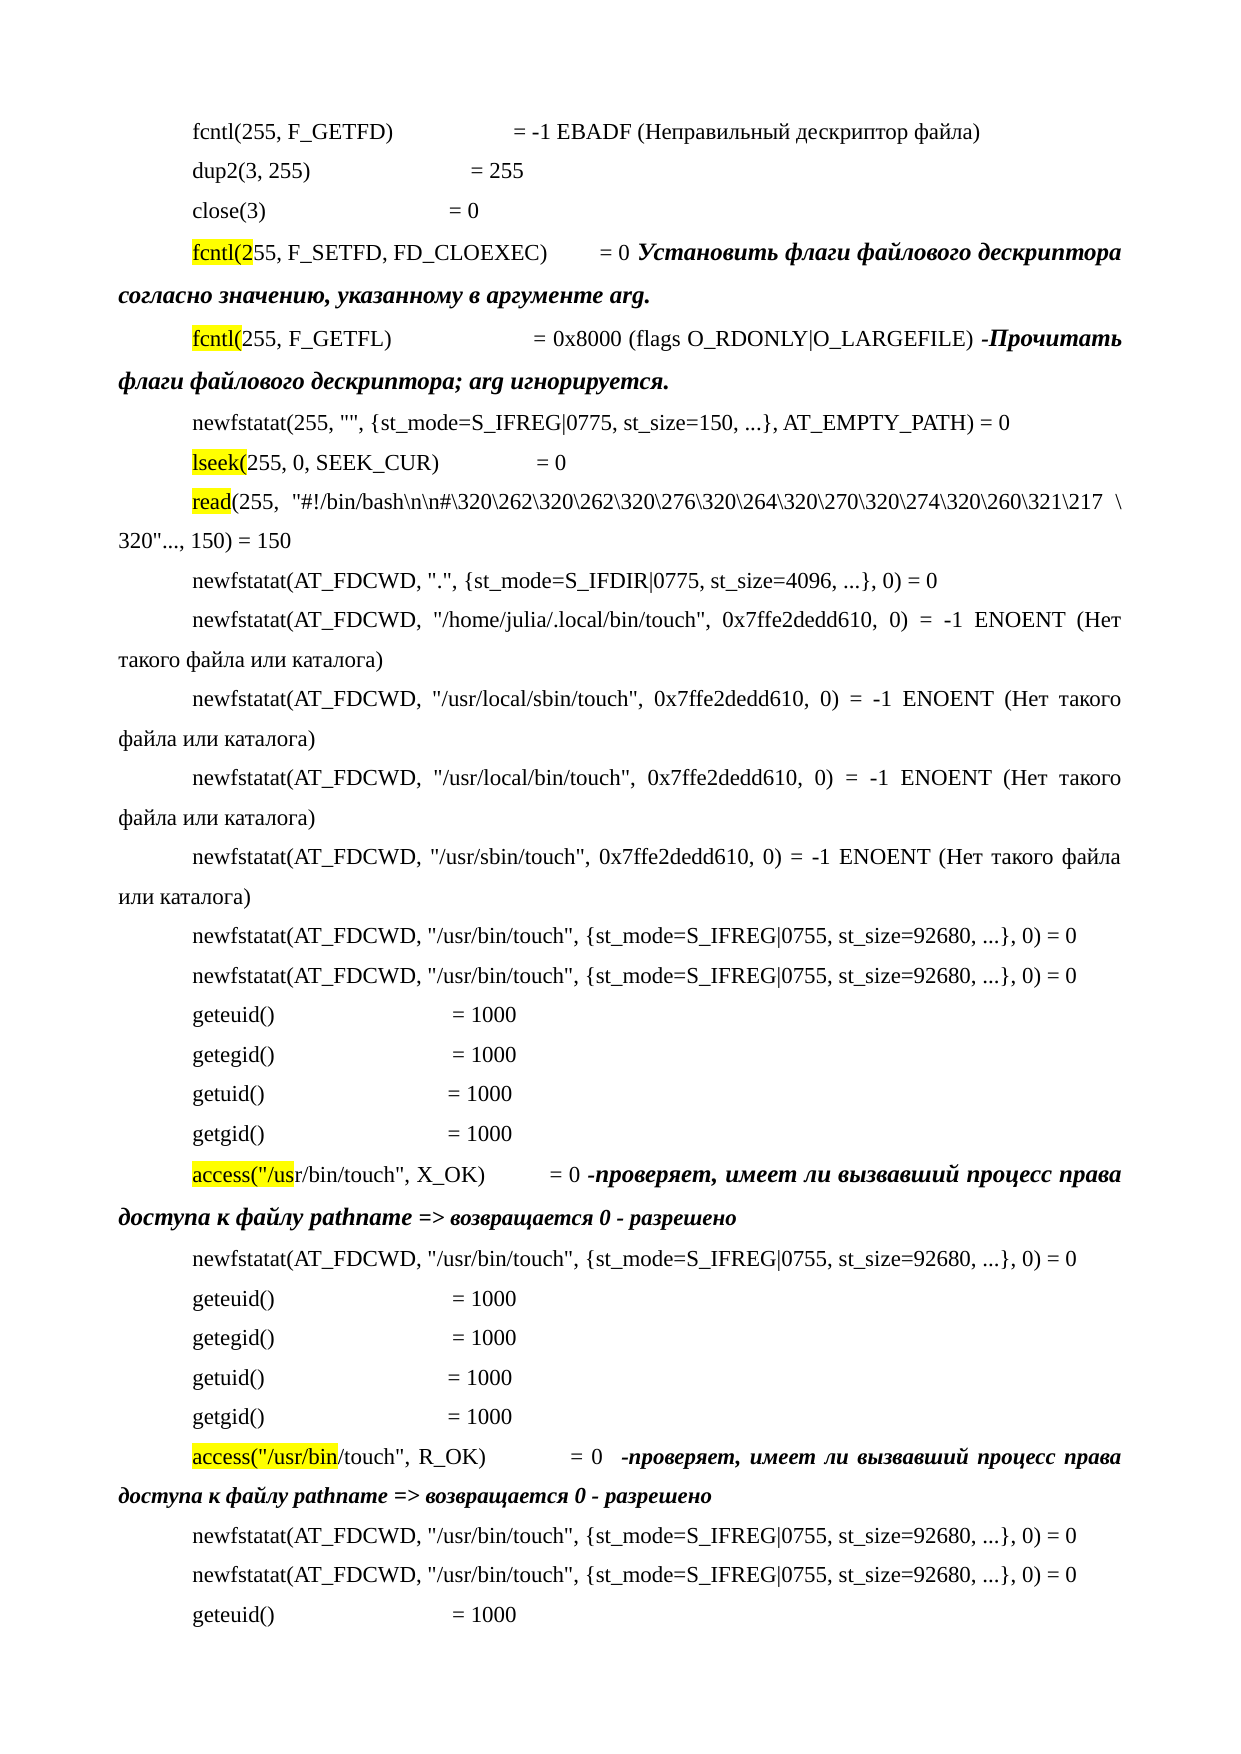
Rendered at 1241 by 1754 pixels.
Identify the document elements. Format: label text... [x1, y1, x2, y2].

text fcntl(255, F_SETFD, FD_CLOEXEC) = 0 Установить флаги файлового дескриптора согласно значению, указанному в аргументе arg. [118, 237, 1122, 308]
text newfstatat(AT_FDCWD, "/usr/bin/touch", {st_mode=S_IFREG|0755, st_size=92680, ...}, 0) = 0 [118, 1522, 1122, 1548]
text getuid() = 1000 [118, 1080, 1122, 1107]
text lseek(255, 0, SEEK_CUR) = 0 [118, 448, 1122, 475]
text geteuid() = 1000 [118, 1001, 1122, 1028]
text newfstatat(AT_FDCWD, "/usr/local/bin/touch", 0x7ffe2dedd610, 0) = -1 ENOENT (Нет такого файла или каталога) [118, 764, 1122, 830]
text close(3) = 0 [118, 197, 1122, 223]
text fcntl(255, F_GETFD) = -1 EBADF (Неправильный дескриптор файла) [118, 118, 1122, 144]
text geteuid() = 1000 [118, 1601, 1122, 1627]
text newfstatat(AT_FDCWD, "/home/julia/.local/bin/touch", 0x7ffe2dedd610, 0) = -1 ENOENT (Нет такого файла или каталога) [118, 606, 1122, 672]
text newfstatat(AT_FDCWD, "/usr/bin/touch", {st_mode=S_IFREG|0755, st_size=92680, ...}, 0) = 0 [118, 922, 1122, 949]
text access("/usr/bin/touch", X_OK) = 0 -проверяет, имеет ли вызвавший процесс права доступа к файлу pathname => возвращается 0 - разрешено [118, 1159, 1122, 1231]
text newfstatat(AT_FDCWD, "/usr/local/sbin/touch", 0x7ffe2dedd610, 0) = -1 ENOENT (Нет такого файла или каталога) [118, 685, 1122, 751]
text read(255, "#!/bin/bash\n\n#\320\262\320\262\320\276\320\264\320\270\320\274\320\260\321\217 \320"..., 150) = 150 [118, 488, 1122, 554]
text geteuid() = 1000 [118, 1285, 1122, 1311]
text access("/usr/bin/touch", R_OK) = 0 -проверяет, имеет ли вызвавший процесс права доступа к файлу pathname => возвращается 0 - разрешено [118, 1443, 1122, 1509]
text newfstatat(255, "", {st_mode=S_IFREG|0775, st_size=150, ...}, AT_EMPTY_PATH) = 0 [118, 409, 1122, 435]
text newfstatat(AT_FDCWD, "/usr/bin/touch", {st_mode=S_IFREG|0755, st_size=92680, ...}, 0) = 0 [118, 1245, 1122, 1272]
text newfstatat(AT_FDCWD, ".", {st_mode=S_IFDIR|0775, st_size=4096, ...}, 0) = 0 [118, 567, 1122, 593]
text getegid() = 1000 [118, 1324, 1122, 1351]
text newfstatat(AT_FDCWD, "/usr/bin/touch", {st_mode=S_IFREG|0755, st_size=92680, ...}, 0) = 0 [118, 962, 1122, 988]
text newfstatat(AT_FDCWD, "/usr/sbin/touch", 0x7ffe2dedd610, 0) = -1 ENOENT (Нет такого файла или каталога) [118, 843, 1122, 909]
text dup2(3, 255) = 255 [118, 158, 1122, 184]
text getgid() = 1000 [118, 1120, 1122, 1146]
text getgid() = 1000 [118, 1403, 1122, 1430]
text fcntl(255, F_GETFL) = 0x8000 (flags O_RDONLY|O_LARGEFILE) -Прочитать флаги файлового дескриптора; arg игнорируется. [118, 323, 1122, 395]
text getegid() = 1000 [118, 1041, 1122, 1067]
text newfstatat(AT_FDCWD, "/usr/bin/touch", {st_mode=S_IFREG|0755, st_size=92680, ...}, 0) = 0 [118, 1561, 1122, 1588]
text getuid() = 1000 [118, 1364, 1122, 1390]
